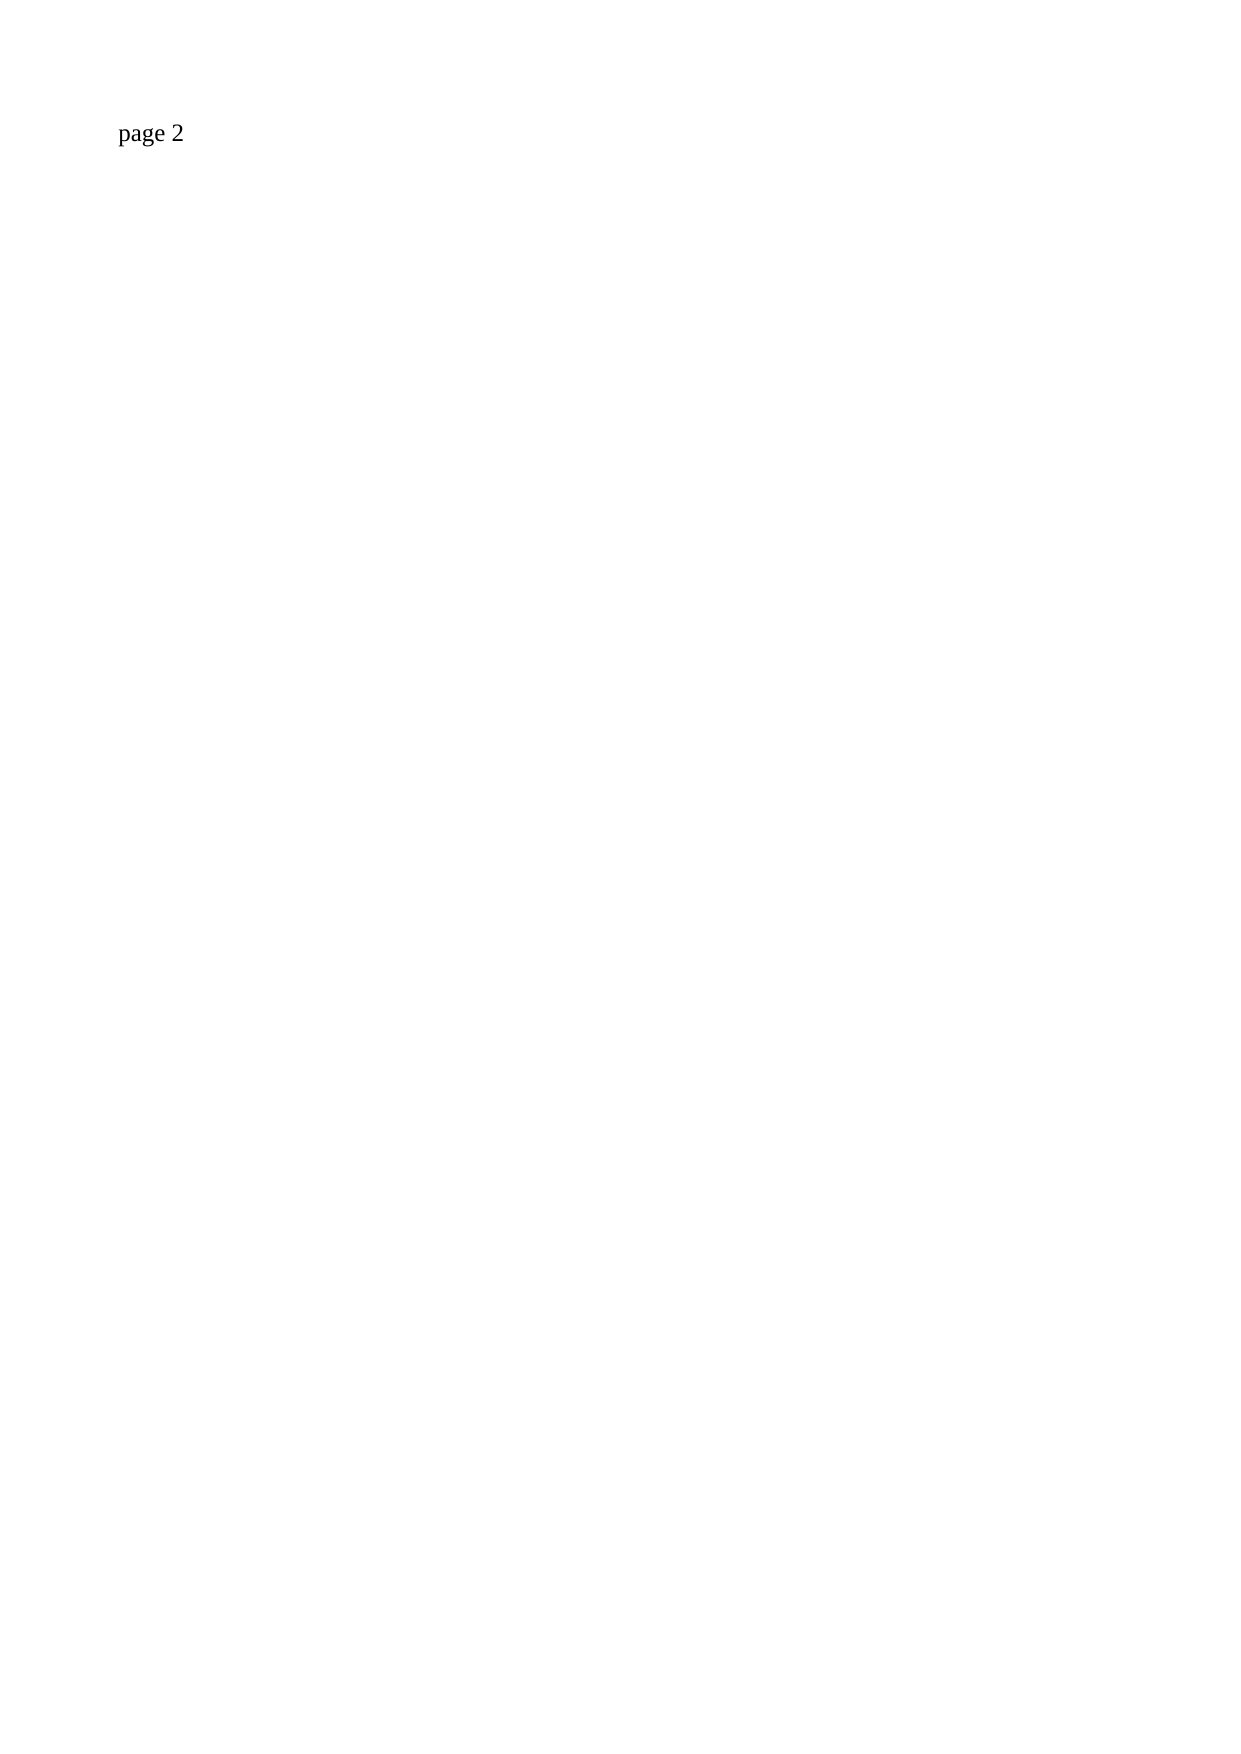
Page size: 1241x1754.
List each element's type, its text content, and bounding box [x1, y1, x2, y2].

text page 2 [118, 118, 1122, 147]
